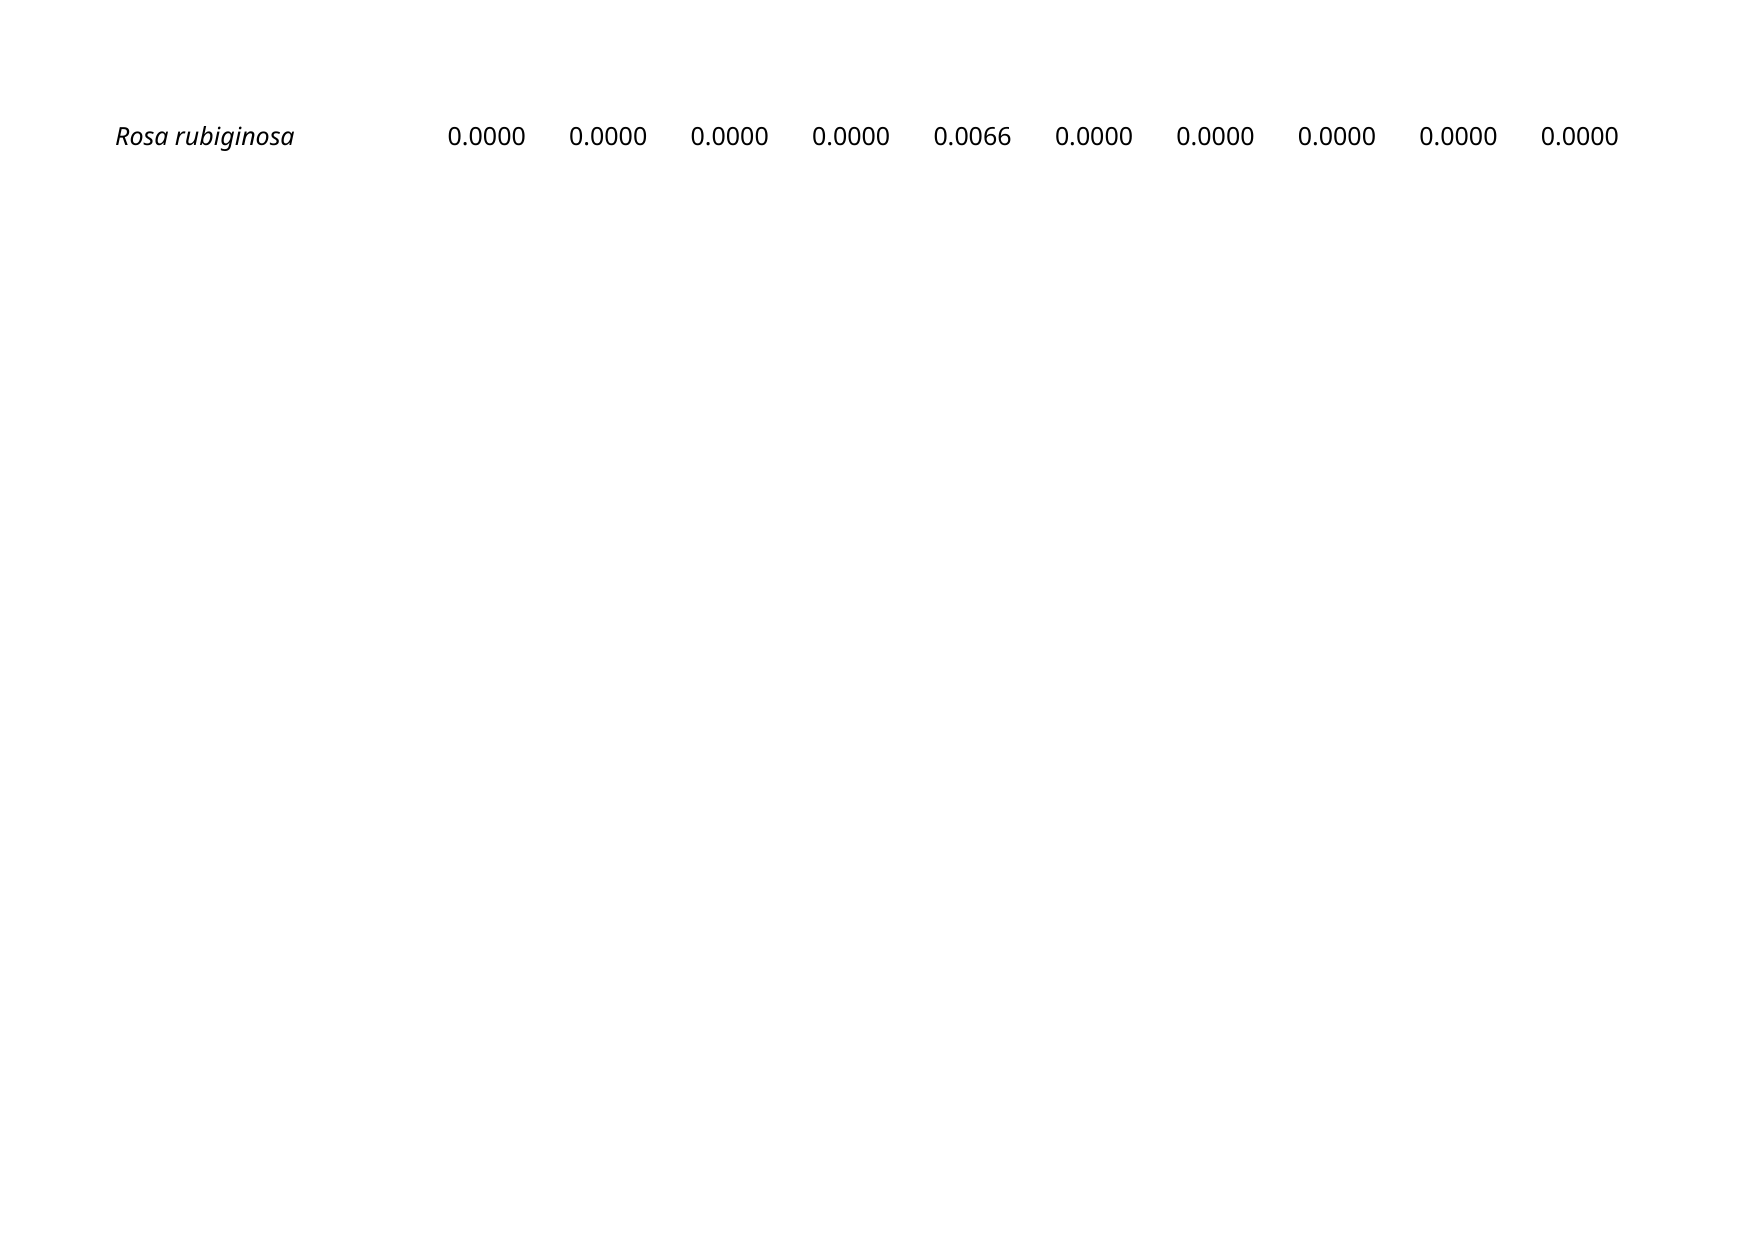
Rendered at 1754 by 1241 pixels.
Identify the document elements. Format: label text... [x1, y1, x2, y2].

table_cell 0.0066 [912, 118, 1033, 152]
table_cell 0.0000 [790, 118, 912, 152]
table_cell 0.0000 [1398, 118, 1519, 152]
table_cell 0.0000 [547, 118, 669, 152]
table_cell Rosa rubiginosa [112, 118, 426, 152]
table_cell 0.0000 [1155, 118, 1276, 152]
table_cell 0.0000 [1033, 118, 1154, 152]
table_cell 0.0000 [669, 118, 790, 152]
table_cell 0.0000 [1276, 118, 1397, 152]
table_cell 0.0000 [426, 118, 547, 152]
table_cell 0.0000 [1519, 118, 1640, 152]
